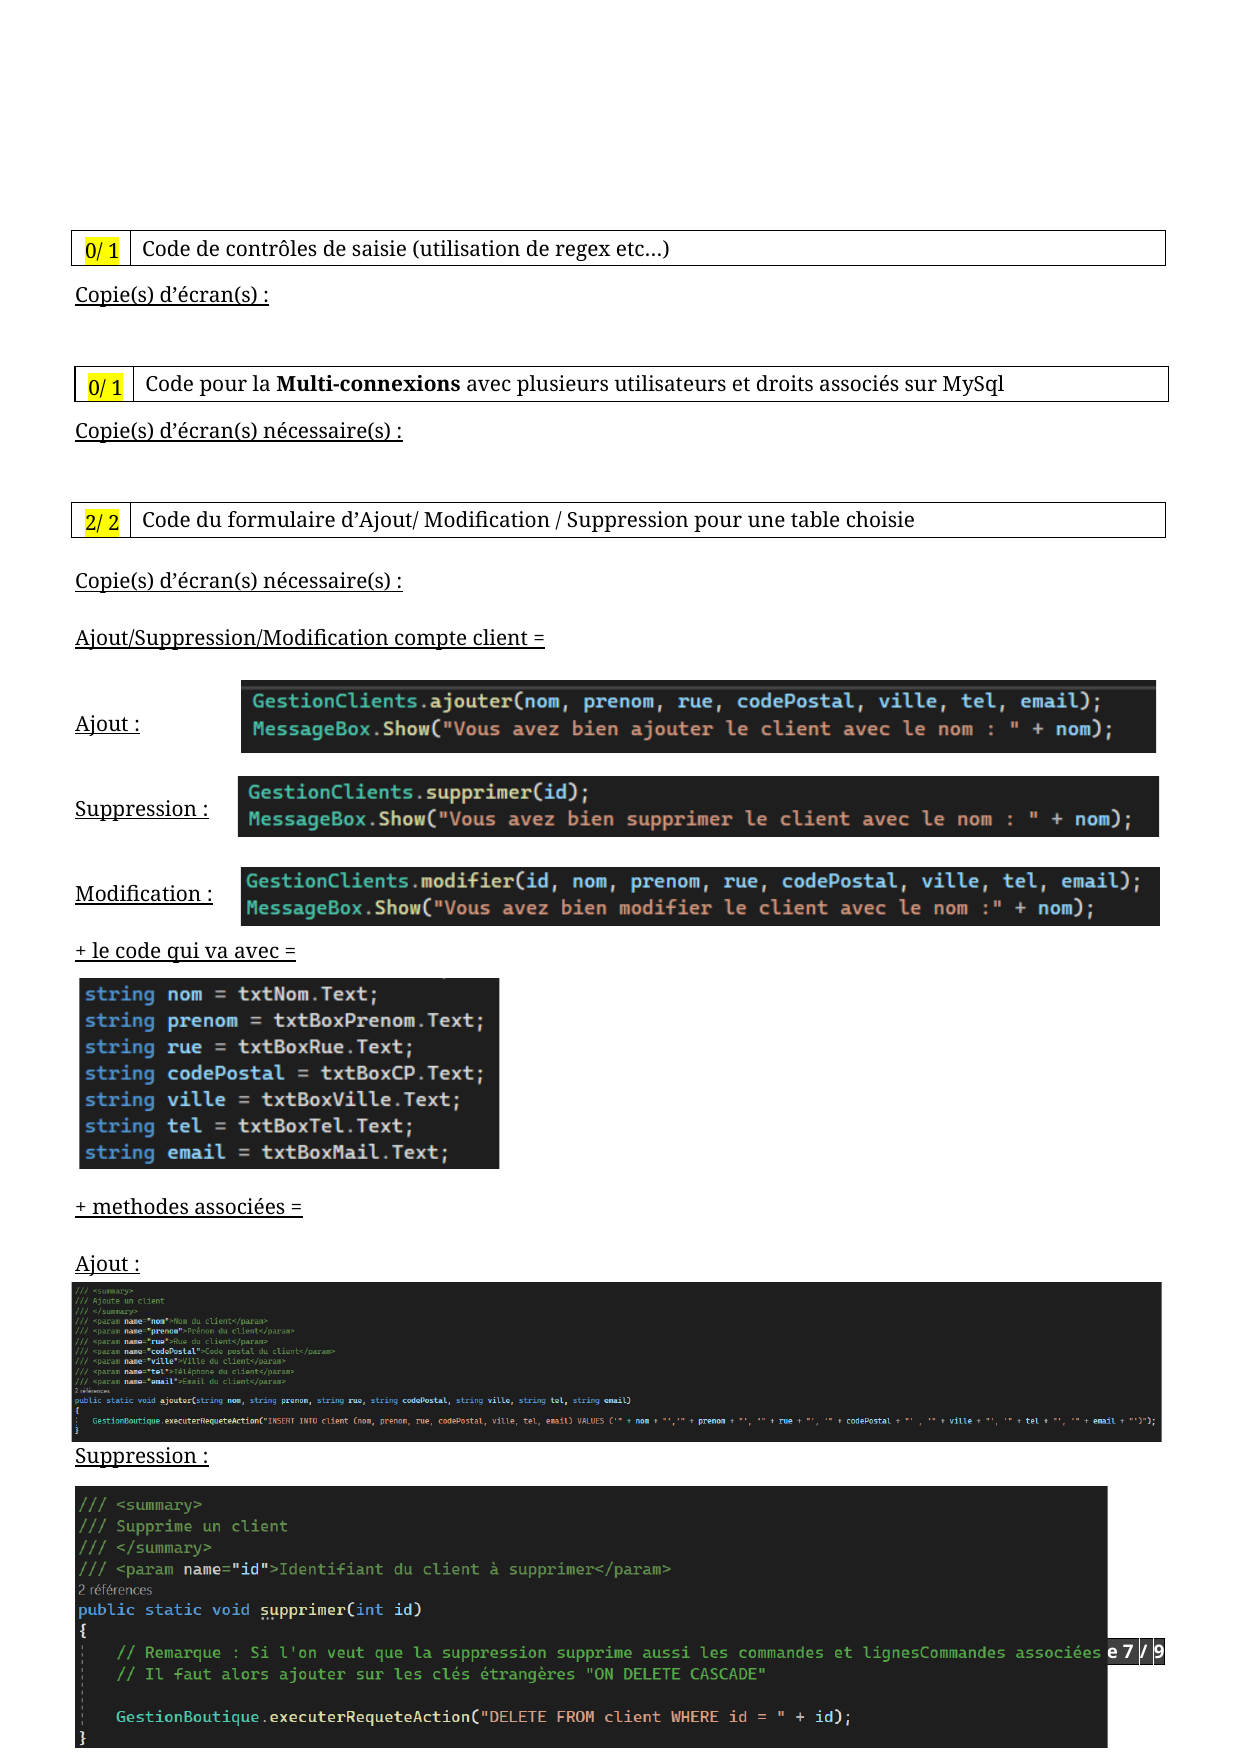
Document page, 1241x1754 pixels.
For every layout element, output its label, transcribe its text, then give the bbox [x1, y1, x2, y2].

text + le code qui va avec = [75, 936, 1165, 964]
text Ajout/Suppression/Modification compte client = [75, 623, 1165, 652]
text + methodes associées = [75, 1192, 1165, 1221]
table_header 0/ 1 [76, 367, 133, 401]
text Suppression : [75, 794, 237, 822]
text [1157, 709, 1165, 737]
text Copie(s) d’écran(s) : [75, 280, 1165, 309]
picture [71, 1282, 1162, 1442]
table_header Code de contrôles de saisie (utilisation de regex etc…) [131, 231, 1165, 265]
text Suppression : [75, 1277, 1165, 1469]
text Ajout : [75, 1249, 1165, 1277]
text Copie(s) d’écran(s) nécessaire(s) : [75, 566, 1165, 595]
picture [75, 1486, 1108, 1748]
text Copie(s) d’écran(s) nécessaire(s) : [75, 416, 1165, 445]
picture [79, 978, 500, 1169]
picture [240, 867, 1160, 926]
table_header Code pour la Multi-connexions avec plusieurs utilisateurs et droits associés sur MySql [134, 367, 1168, 401]
text Modification : [75, 879, 240, 908]
table_header 0/ 1 [72, 231, 130, 265]
table_header Code du formulaire d’Ajout/ Modification / Suppression pour une table choisie [131, 503, 1165, 537]
table_header 2/ 2 [72, 503, 130, 537]
text Ajout : [75, 709, 241, 737]
picture [237, 776, 1160, 837]
picture [241, 680, 1157, 753]
